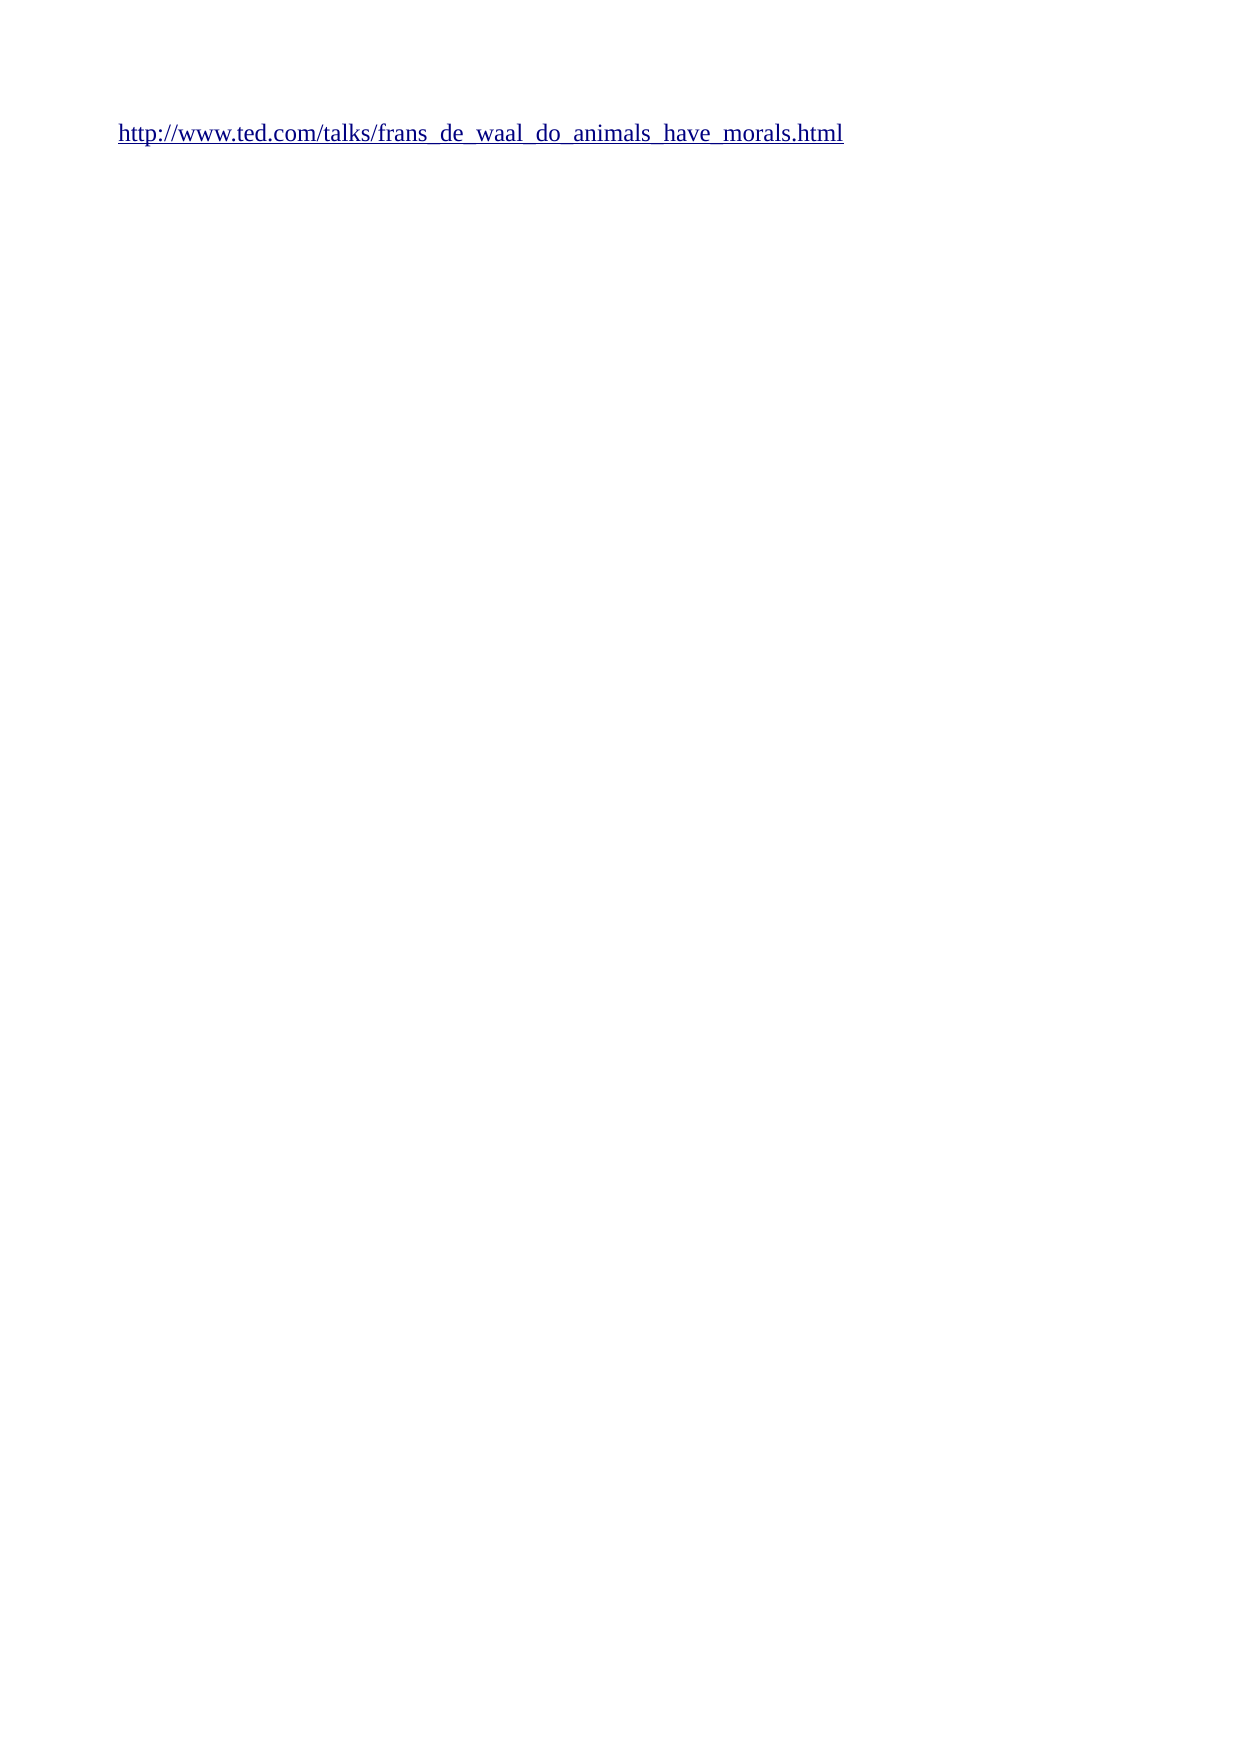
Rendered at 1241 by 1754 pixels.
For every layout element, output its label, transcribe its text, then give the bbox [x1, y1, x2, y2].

text http://www.ted.com/talks/frans_de_waal_do_animals_have_morals.html [118, 118, 1122, 147]
